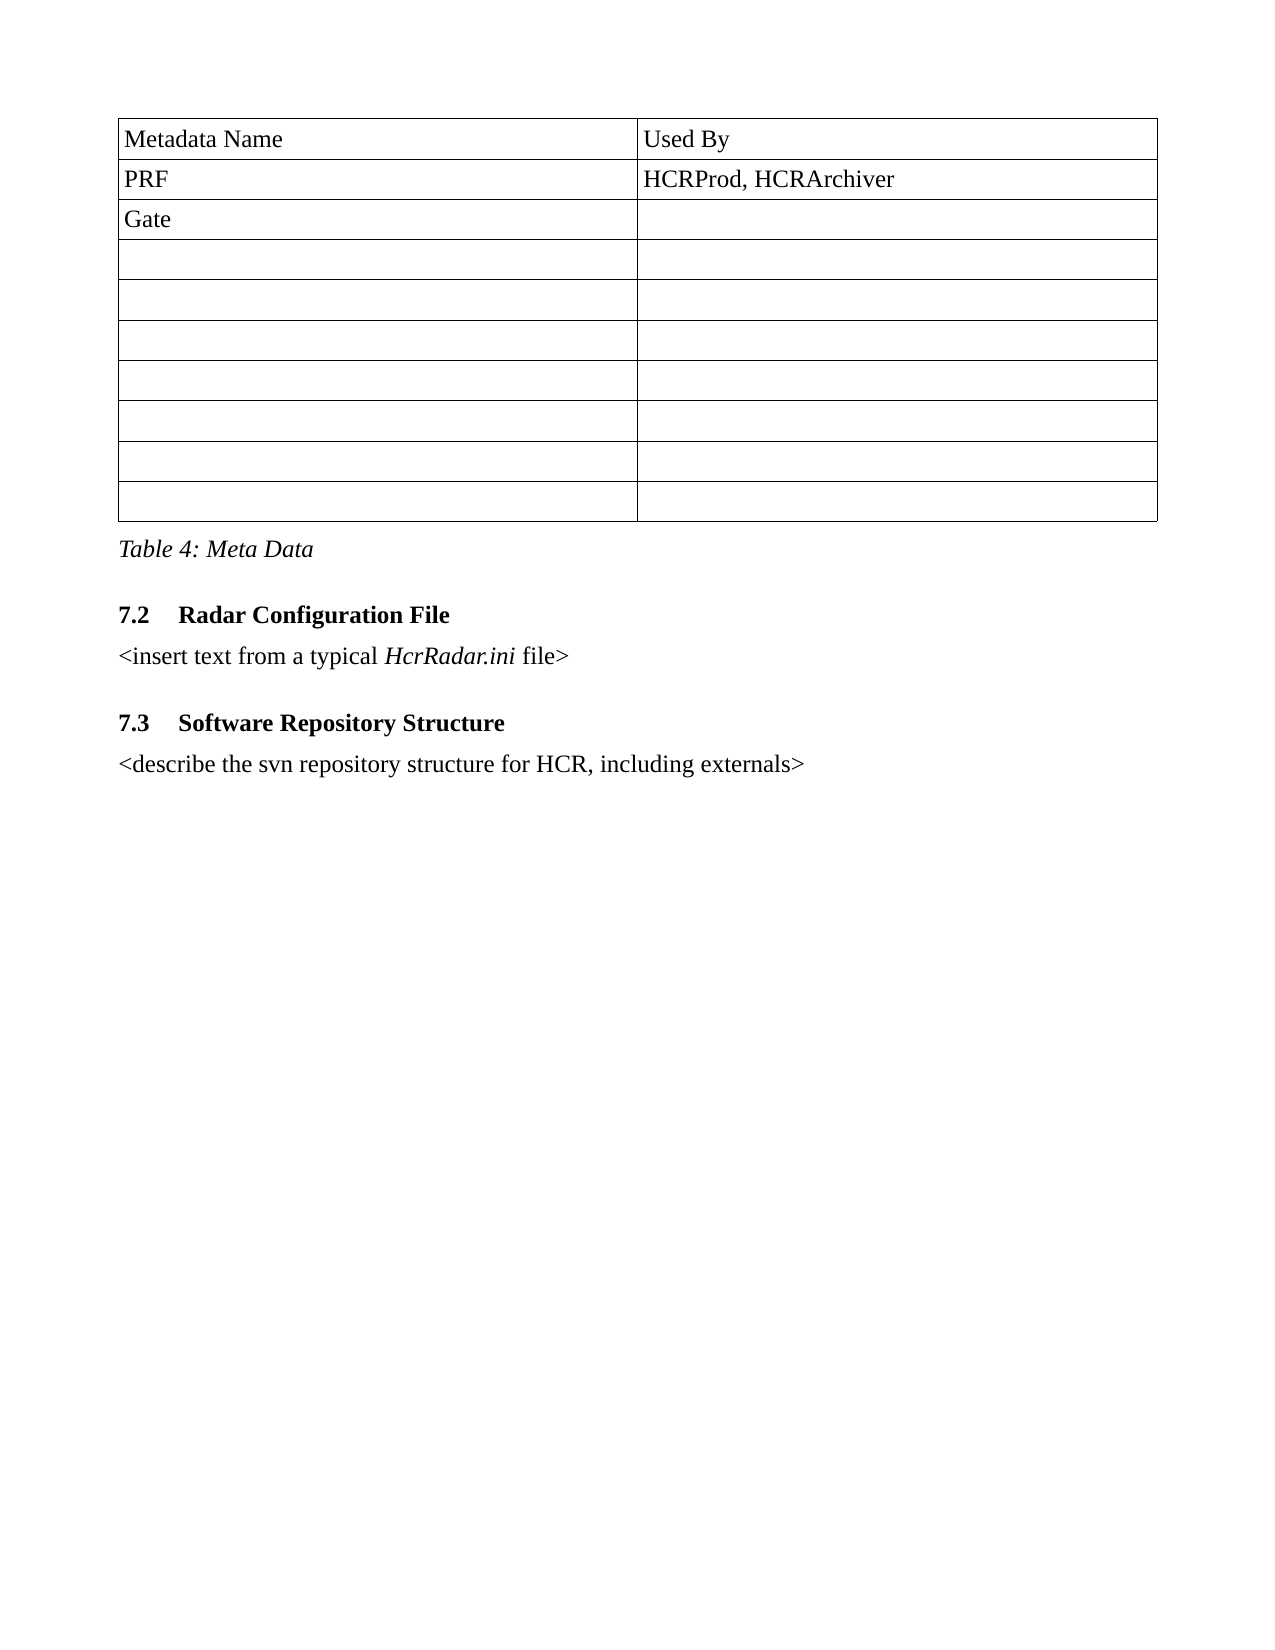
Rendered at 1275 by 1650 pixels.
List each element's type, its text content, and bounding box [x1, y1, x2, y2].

table_cell HCRProd, HCRArchiver [638, 160, 1157, 199]
table_cell [119, 361, 637, 400]
table_cell [119, 482, 637, 521]
table_cell [638, 280, 1157, 320]
text <insert text from a typical HcrRadar.ini file> [118, 641, 1157, 670]
text <describe the svn repository structure for HCR, including externals> [118, 749, 1157, 778]
table_cell [638, 240, 1157, 279]
table_cell [119, 280, 637, 320]
table_cell [638, 442, 1157, 481]
table_cell [119, 401, 637, 441]
table_cell [638, 401, 1157, 441]
table_cell [119, 240, 637, 279]
table_cell [638, 200, 1157, 239]
table_cell [638, 321, 1157, 360]
table_cell [119, 321, 637, 360]
table_cell [638, 482, 1157, 521]
table_header Used By [638, 119, 1157, 158]
table_header Metadata Name [119, 119, 637, 158]
subtitle Radar Configuration File [118, 600, 1157, 629]
table_cell [638, 361, 1157, 400]
table_cell [119, 442, 637, 481]
text Table 4: Meta Data [118, 534, 1157, 563]
subtitle Software Repository Structure [118, 708, 1157, 736]
table_cell PRF [119, 160, 637, 199]
table_cell Gate [119, 200, 637, 239]
